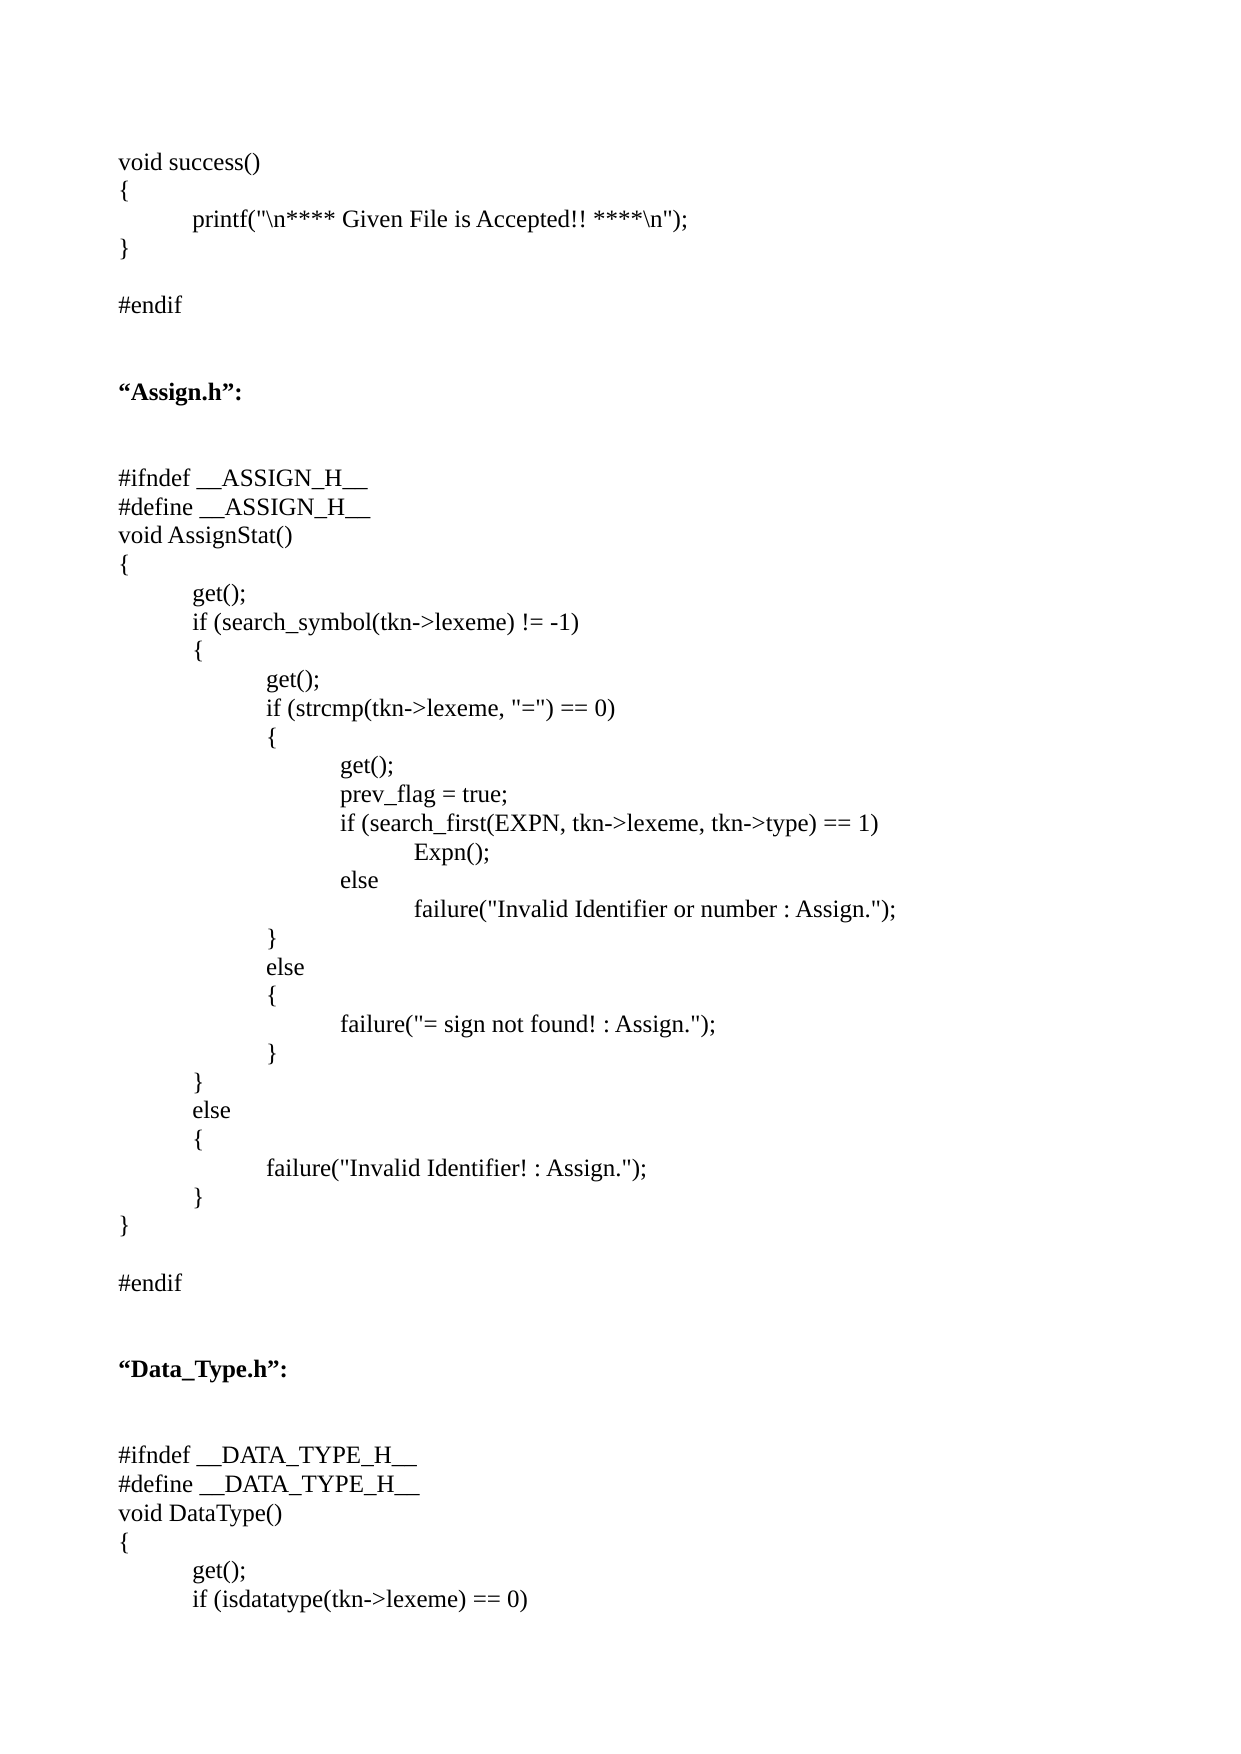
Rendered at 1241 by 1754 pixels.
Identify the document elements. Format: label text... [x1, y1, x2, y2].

text { [118, 1124, 1122, 1153]
text { [118, 636, 1122, 664]
text get(); [118, 664, 1122, 693]
text #ifndef __DATA_TYPE_H__ [118, 1441, 1122, 1469]
text failure("= sign not found! : Assign."); [118, 1009, 1122, 1038]
text if (search_symbol(tkn->lexeme) != -1) [118, 607, 1122, 636]
text } [118, 1182, 1122, 1211]
text else [118, 1096, 1122, 1124]
text “Data_Type.h”: [118, 1354, 1122, 1383]
text { [118, 981, 1122, 1009]
text { [118, 722, 1122, 751]
text void success() [118, 147, 1122, 176]
text if (search_first(EXPN, tkn->lexeme, tkn->type) == 1) [118, 808, 1122, 837]
text failure("Invalid Identifier or number : Assign."); [118, 894, 1122, 923]
text { [118, 549, 1122, 578]
text if (isdatatype(tkn->lexeme) == 0) [118, 1584, 1122, 1613]
text void AssignStat() [118, 521, 1122, 549]
text } [118, 1211, 1122, 1239]
text prev_flag = true; [118, 779, 1122, 808]
text } [118, 233, 1122, 262]
text void DataType() [118, 1498, 1122, 1527]
text get(); [118, 1556, 1122, 1584]
text } [118, 923, 1122, 952]
text if (strcmp(tkn->lexeme, "=") == 0) [118, 693, 1122, 722]
text #ifndef __ASSIGN_H__ [118, 463, 1122, 492]
text } [118, 1067, 1122, 1096]
text } [118, 1038, 1122, 1067]
text else [118, 952, 1122, 981]
text else [118, 866, 1122, 894]
text “Assign.h”: [118, 377, 1122, 406]
text { [118, 176, 1122, 204]
text failure("Invalid Identifier! : Assign."); [118, 1153, 1122, 1182]
text { [118, 1527, 1122, 1556]
text #endif [118, 1268, 1122, 1297]
text Expn(); [118, 837, 1122, 866]
text #endif [118, 291, 1122, 319]
text #define __DATA_TYPE_H__ [118, 1469, 1122, 1498]
text printf("\n**** Given File is Accepted!! ****\n"); [118, 204, 1122, 233]
text get(); [118, 578, 1122, 607]
text get(); [118, 751, 1122, 779]
text #define __ASSIGN_H__ [118, 492, 1122, 521]
